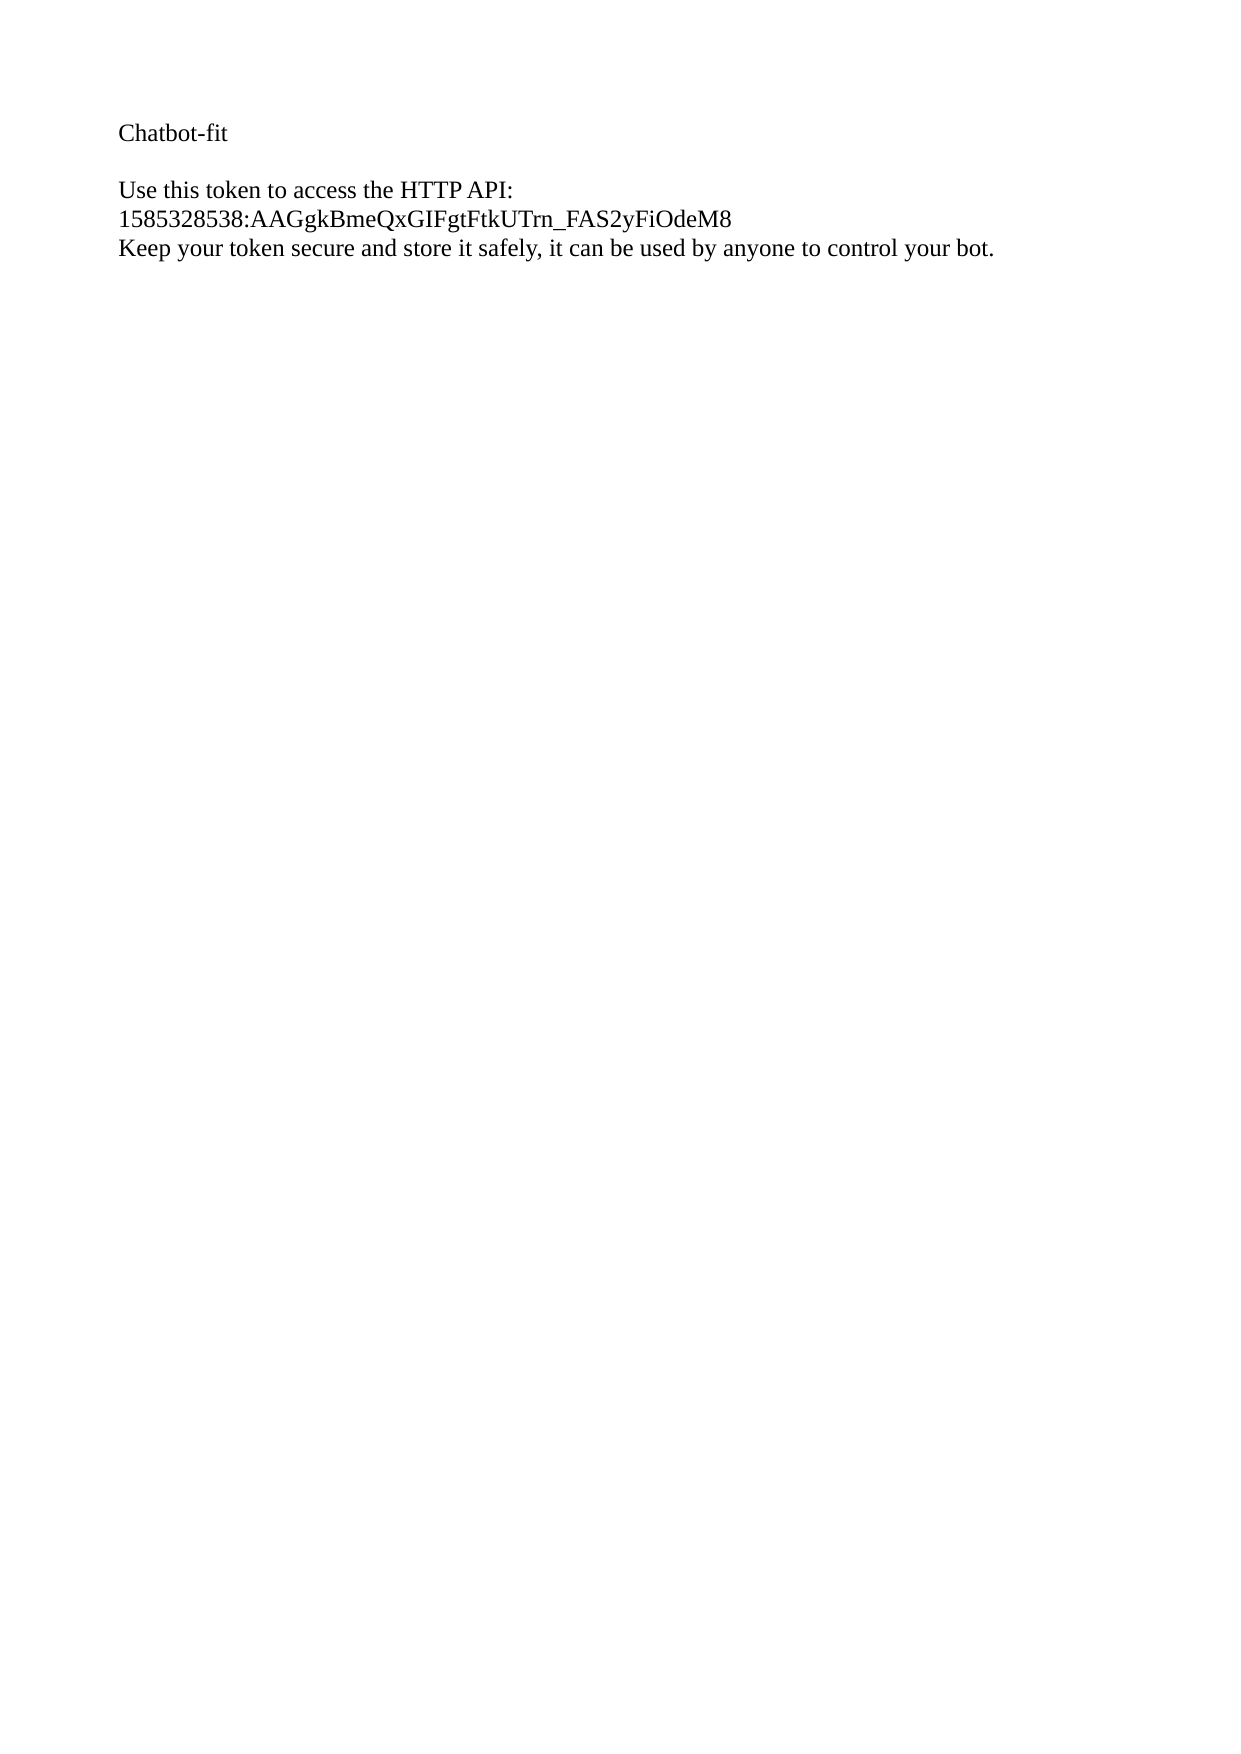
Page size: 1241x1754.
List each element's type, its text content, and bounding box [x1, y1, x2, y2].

text 1585328538:AAGgkBmeQxGIFgtFtkUTrn_FAS2yFiOdeM8 [118, 204, 1122, 233]
text Keep your token secure and store it safely, it can be used by anyone to control your bot. [118, 233, 1122, 262]
text Use this token to access the HTTP API: [118, 176, 1122, 204]
text Chatbot-fit [118, 118, 1122, 147]
